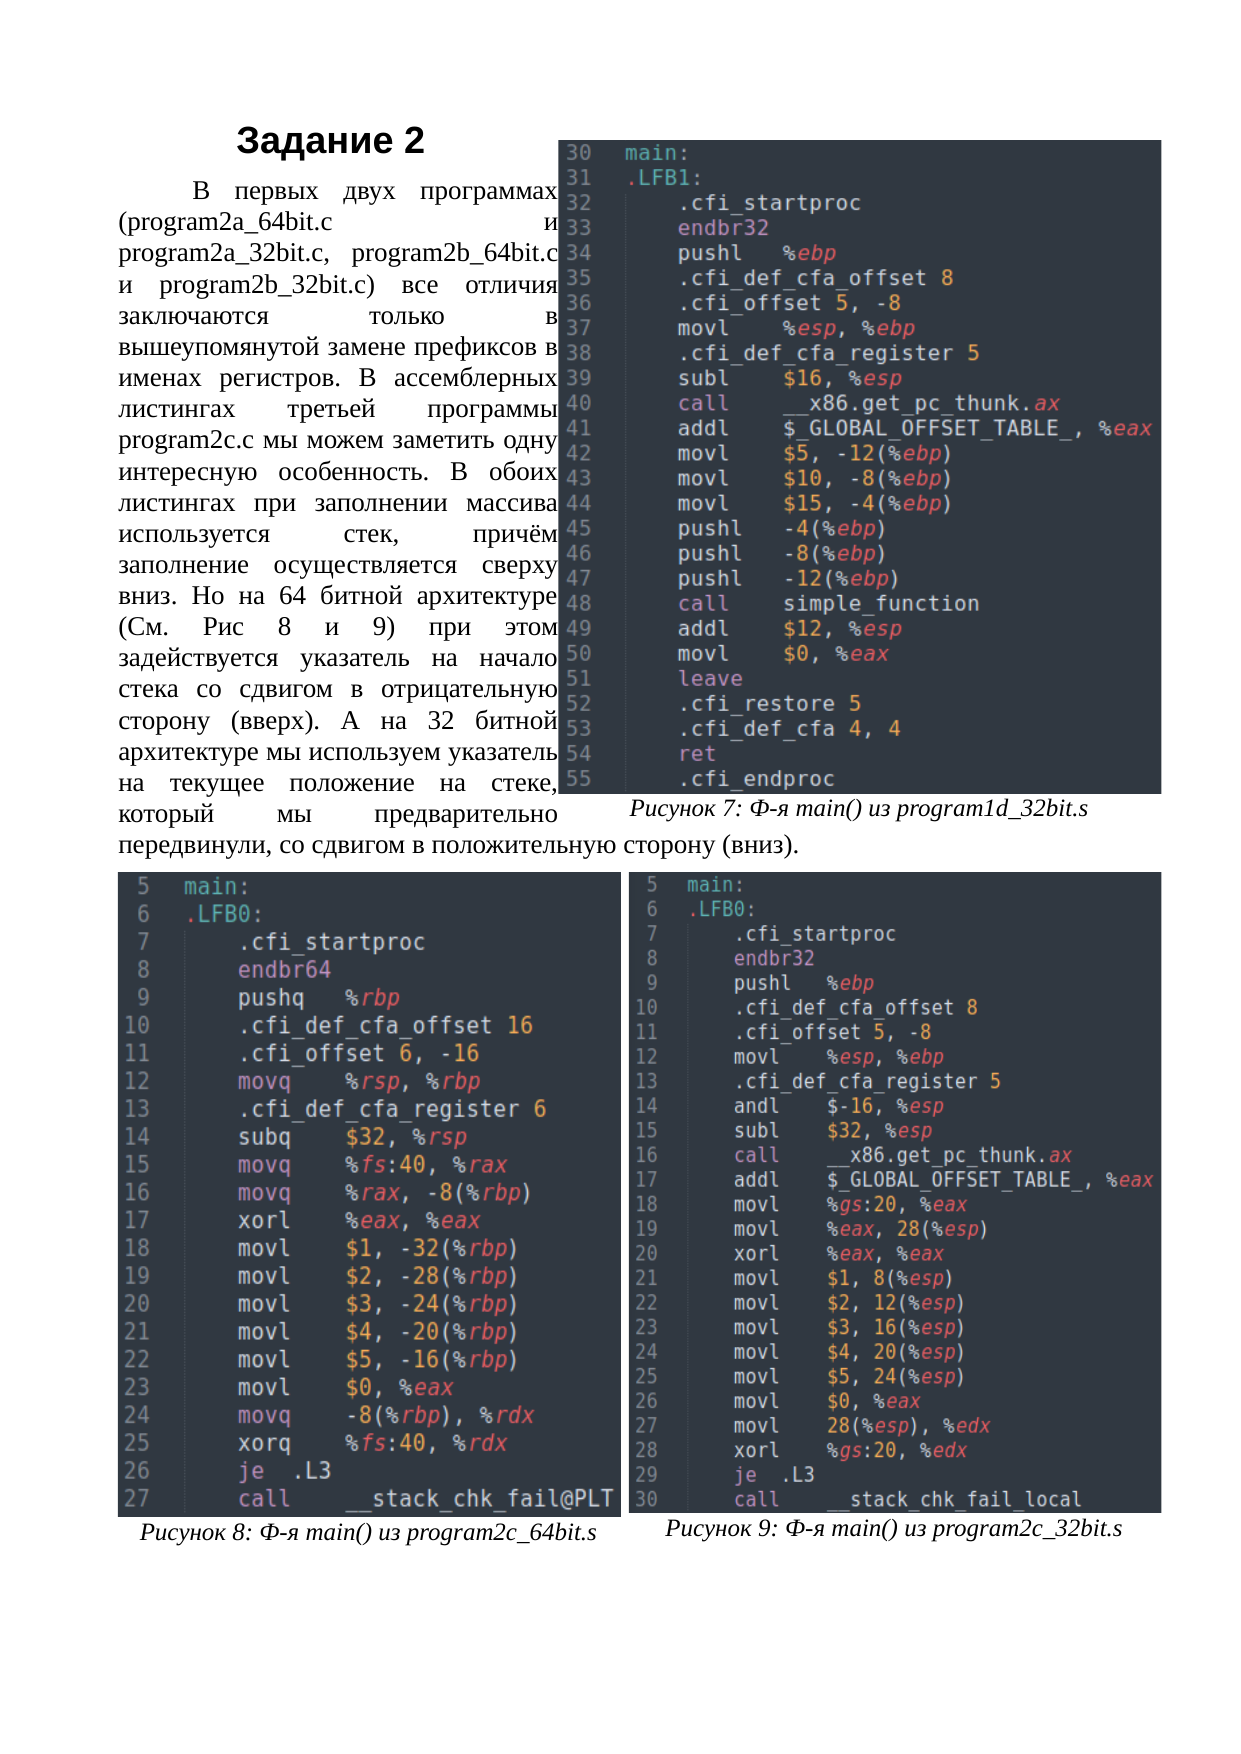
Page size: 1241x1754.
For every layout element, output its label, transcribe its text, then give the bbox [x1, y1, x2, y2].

text Рисунок 8: Ф-я main() из program2c_64bit.s [118, 1517, 621, 1546]
picture [628, 872, 1162, 1513]
text Задание 2 [236, 118, 1162, 162]
picture [117, 872, 621, 1517]
picture [558, 140, 1162, 794]
text Рисунок 9: Ф-я main() из program2c_32bit.s [629, 1513, 1162, 1542]
text Рисунок 7: Ф-я main() из program1d_32bit.s [558, 794, 1162, 822]
text В первых двух программах (program2a_64bit.c и program2a_32bit.c, program2b_64bit.c и program2b_32bit.c) все отличия заключаются только в вышеупомянутой замене префиксов в именах регистров. В ассемблерных листингах третьей программы program2c.c мы можем заметить одну интересную особенность. В обоих листингах при заполнении массива используется стек, причём заполнение осуществляется сверху вниз. Но на 64 битной архитектуре (См. Рис 8 и 9) при этом задействуется указатель на начало стека со сдвигом в отрицательную сторону (вверх). А на 32 битной архитектуре мы используем указатель на текущее положение на стеке, который мы предварительно передвинули, со сдвигом в положительную сторону (вниз). [118, 174, 1122, 859]
